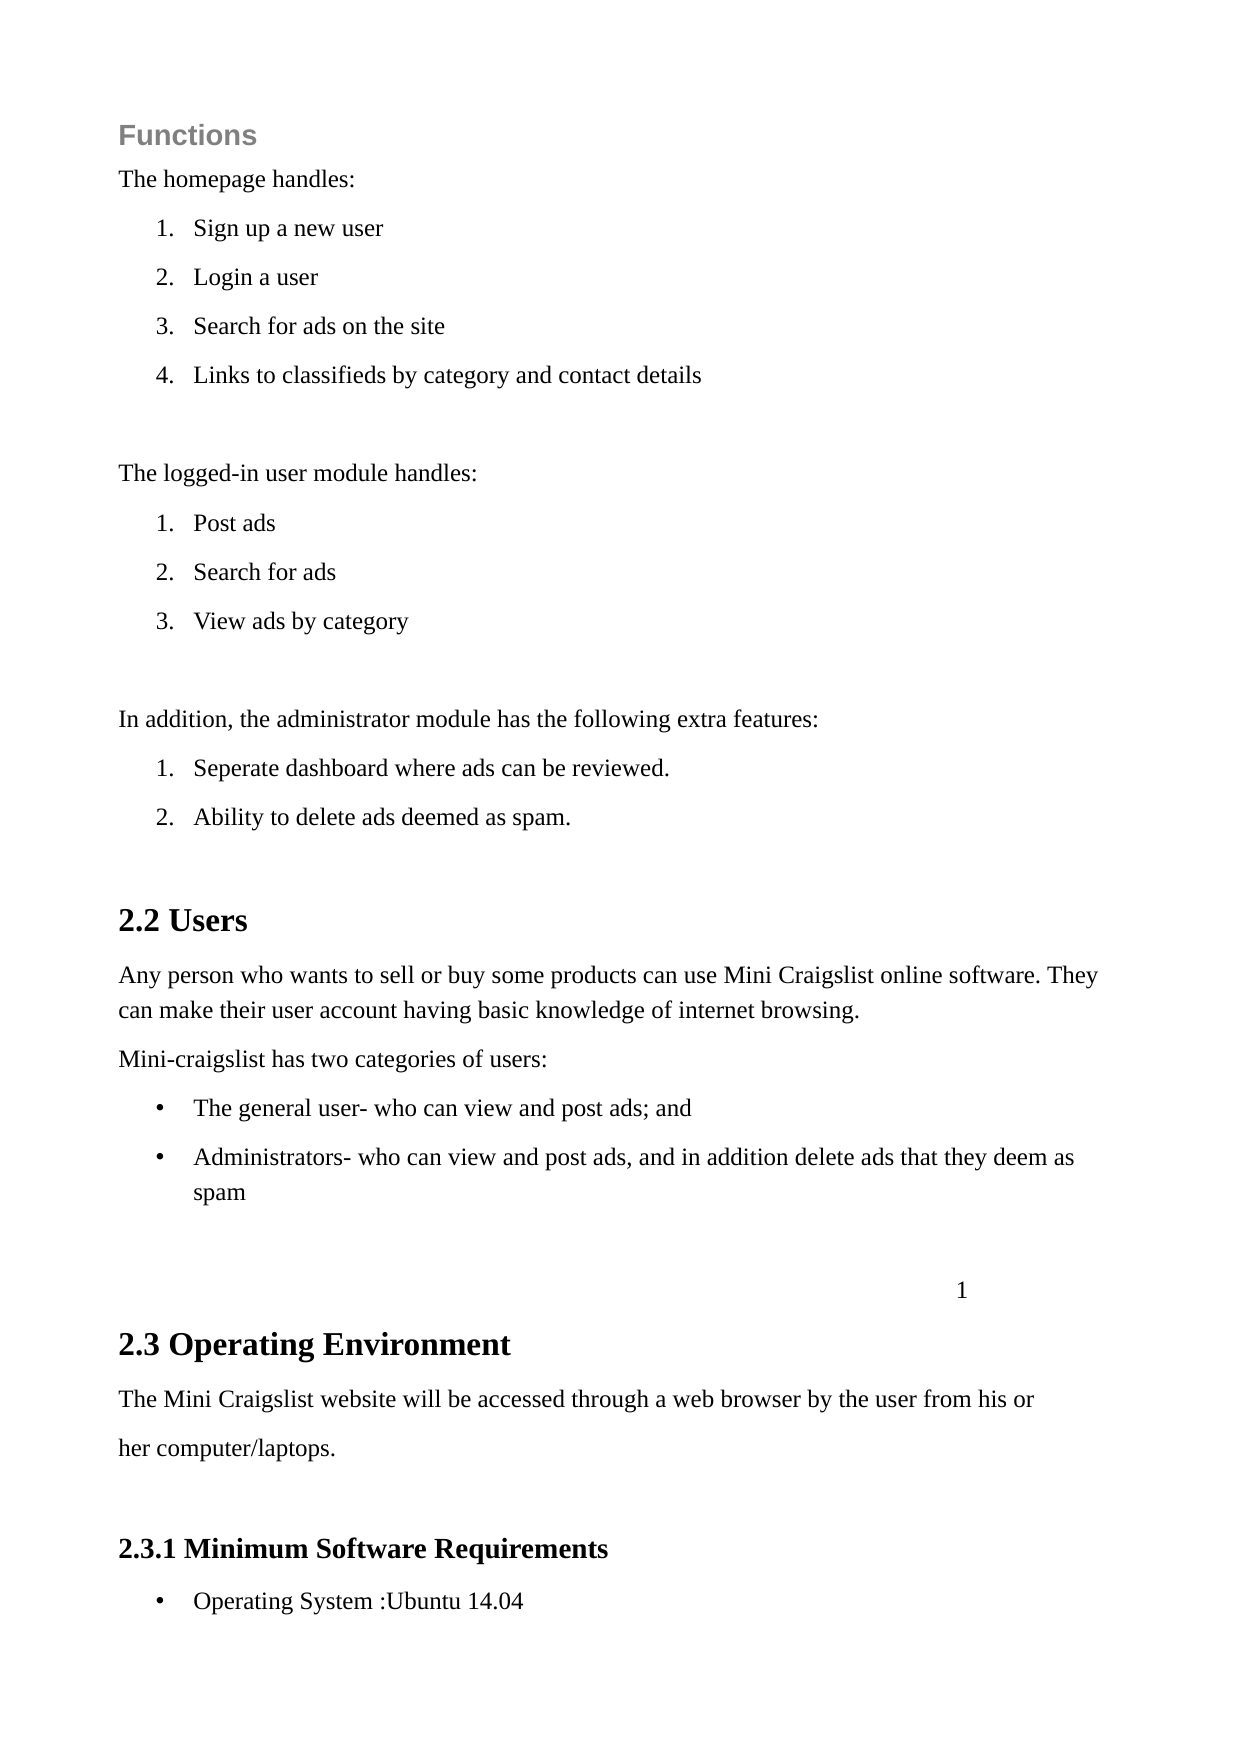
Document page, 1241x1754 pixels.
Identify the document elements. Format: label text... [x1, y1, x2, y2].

text Mini-craigslist has two categories of users: [118, 1044, 1122, 1073]
text The logged-in user module handles: [118, 458, 1122, 487]
text Any person who wants to sell or buy some products can use Mini Craigslist online software. They can make their user account having basic knowledge of internet browsing. [118, 961, 1122, 1024]
list Search for ads on the site [156, 311, 1122, 340]
text The homepage handles: [118, 164, 1122, 193]
text 2.3 Operating Environment [118, 1324, 1122, 1362]
list Login a user [156, 262, 1122, 291]
text 2.3.1 Minimum Software Requirements [118, 1532, 1122, 1565]
text In addition, the administrator module has the following extra features: [118, 704, 1122, 733]
list Sign up a new user [156, 213, 1122, 242]
text her computer/laptops. [118, 1433, 1122, 1462]
text 2.2 Users [118, 900, 1122, 938]
list Post ads [156, 508, 1122, 536]
list Search for ads [156, 557, 1122, 585]
list View ads by category [156, 606, 1122, 634]
text The Mini Craigslist website will be accessed through a web browser by the user from his or [118, 1384, 1122, 1413]
subtitle Functions [118, 118, 1122, 152]
text 1 [118, 1275, 1122, 1304]
list Operating System :Ubuntu 14.04 [156, 1586, 1122, 1615]
list Links to classifieds by category and contact details [156, 360, 1122, 389]
list The general user- who can view and post ads; and [156, 1093, 1122, 1122]
list Seperate dashboard where ads can be reviewed. [156, 753, 1122, 782]
list Administrators- who can view and post ads, and in addition delete ads that they deem as spam [156, 1142, 1122, 1206]
list Ability to delete ads deemed as spam. [156, 802, 1122, 831]
